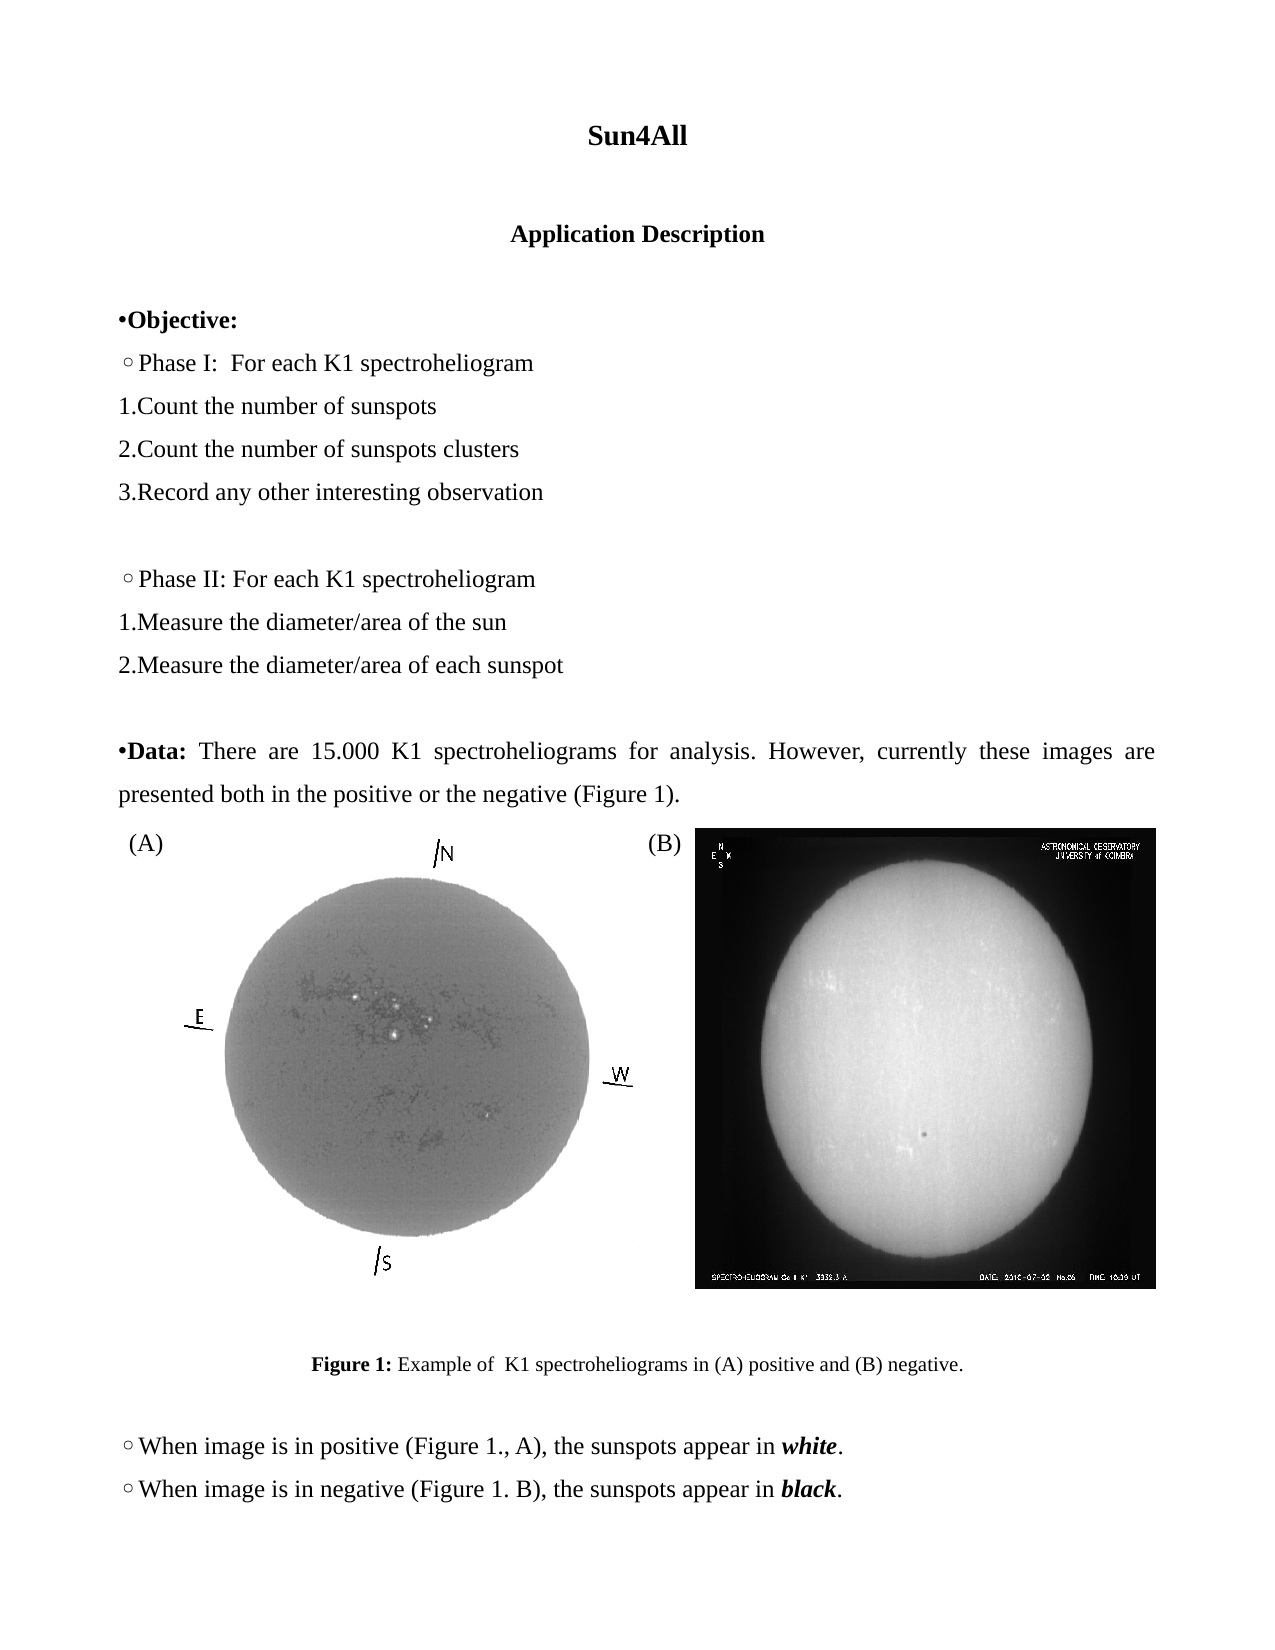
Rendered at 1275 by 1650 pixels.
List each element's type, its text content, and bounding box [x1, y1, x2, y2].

list Count the number of sunspots clusters [118, 434, 1157, 463]
table_header [172, 823, 642, 1352]
text Sun4All [118, 118, 1157, 152]
list Phase II: For each K1 spectroheliogram [118, 564, 1157, 592]
list Objective: [118, 305, 1157, 334]
table_header [689, 823, 1162, 1352]
text Application Description [118, 219, 1157, 247]
list Count the number of sunspots [118, 391, 1157, 420]
table_header (B) [642, 823, 689, 1352]
list When image is in positive (Figure 1., A), the sunspots appear in white. [118, 1431, 1157, 1460]
list Measure the diameter/area of each sunspot [118, 650, 1157, 679]
list Measure the diameter/area of the sun [118, 607, 1157, 636]
list Phase I: For each K1 spectroheliogram [118, 348, 1157, 377]
table_header (A) [123, 823, 172, 1352]
list When image is in negative (Figure 1. B), the sunspots appear in black. [118, 1474, 1157, 1503]
list Data: There are 15.000 K1 spectroheliograms for analysis. However, currently these images are presented both in the positive or the negative (Figure 1). [118, 736, 1157, 808]
list Record any other interesting observation [118, 477, 1157, 506]
text Figure 1: Example of K1 spectroheliograms in (A) positive and (B) negative. [118, 1352, 1157, 1376]
